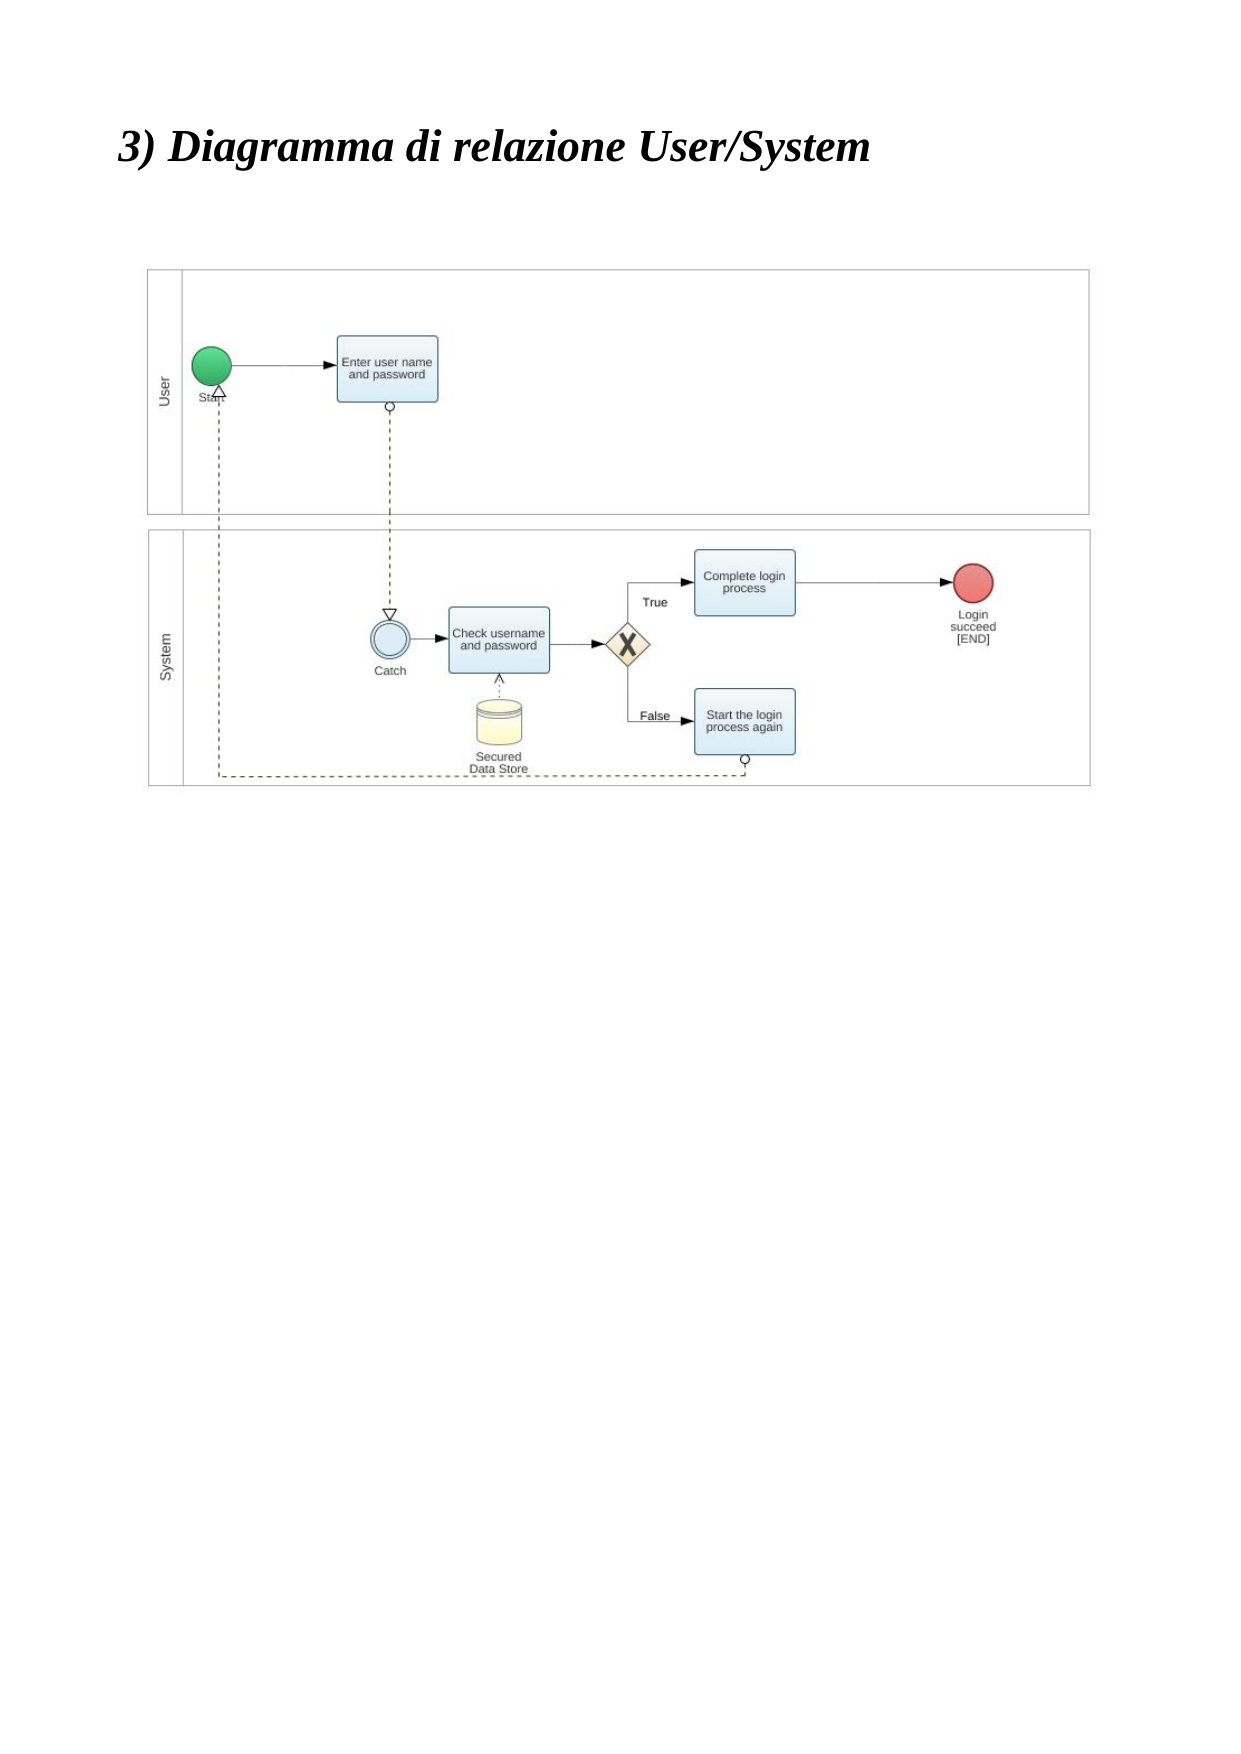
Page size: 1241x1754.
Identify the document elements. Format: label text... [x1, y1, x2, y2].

picture [128, 223, 1112, 806]
text 3) Diagramma di relazione User/System [118, 118, 1122, 171]
